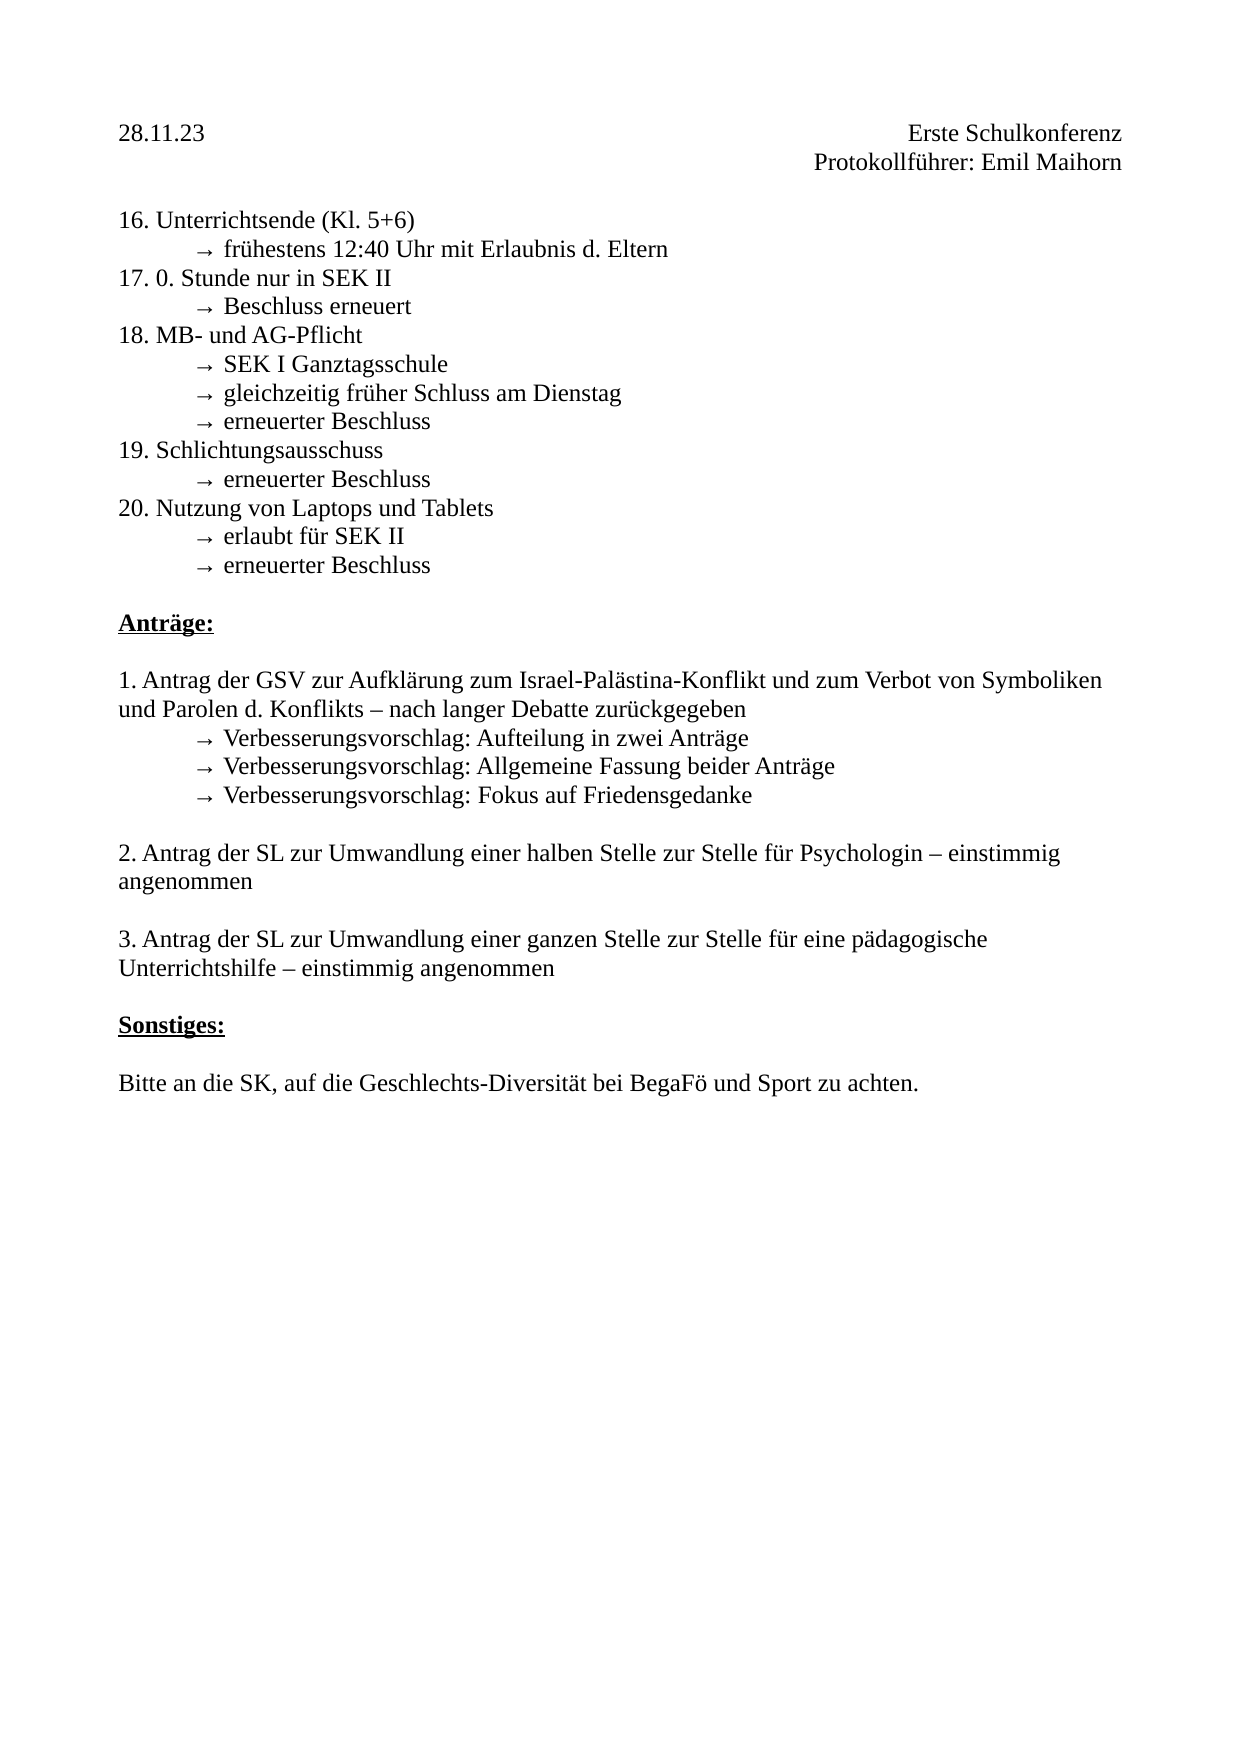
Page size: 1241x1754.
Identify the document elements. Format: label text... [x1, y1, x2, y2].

text → erlaubt für SEK II [118, 521, 1122, 550]
text 1. Antrag der GSV zur Aufklärung zum Israel-Palästina-Konflikt und zum Verbot von Symboliken und Parolen d. Konflikts – nach langer Debatte zurückgegeben [118, 665, 1122, 723]
text 20. Nutzung von Laptops und Tablets [118, 493, 1122, 521]
text → SEK I Ganztagsschule [118, 349, 1122, 378]
text → Verbesserungsvorschlag: Allgemeine Fassung beider Anträge [118, 751, 1122, 780]
text 17. 0. Stunde nur in SEK II [118, 263, 1122, 291]
text 16. Unterrichtsende (Kl. 5+6) [118, 205, 1122, 234]
text → Beschluss erneuert [118, 291, 1122, 320]
text 19. Schlichtungsausschuss [118, 435, 1122, 464]
text 3. Antrag der SL zur Umwandlung einer ganzen Stelle zur Stelle für eine pädagogische Unterrichtshilfe – einstimmig angenommen [118, 924, 1122, 981]
text → Verbesserungsvorschlag: Fokus auf Friedensgedanke [118, 780, 1122, 809]
text Anträge: [118, 608, 1122, 636]
text → gleichzeitig früher Schluss am Dienstag [118, 378, 1122, 406]
text 18. MB- und AG-Pflicht [118, 320, 1122, 349]
text → frühestens 12:40 Uhr mit Erlaubnis d. Eltern [118, 234, 1122, 263]
text Sonstiges: [118, 1010, 1122, 1039]
text → erneuerter Beschluss [118, 464, 1122, 493]
text → Verbesserungsvorschlag: Aufteilung in zwei Anträge [118, 723, 1122, 751]
text → erneuerter Beschluss [118, 406, 1122, 435]
text Bitte an die SK, auf die Geschlechts-Diversität bei BegaFö und Sport zu achten. [118, 1068, 1122, 1096]
text → erneuerter Beschluss [118, 550, 1122, 579]
text 2. Antrag der SL zur Umwandlung einer halben Stelle zur Stelle für Psychologin – einstimmig angenommen [118, 838, 1122, 895]
